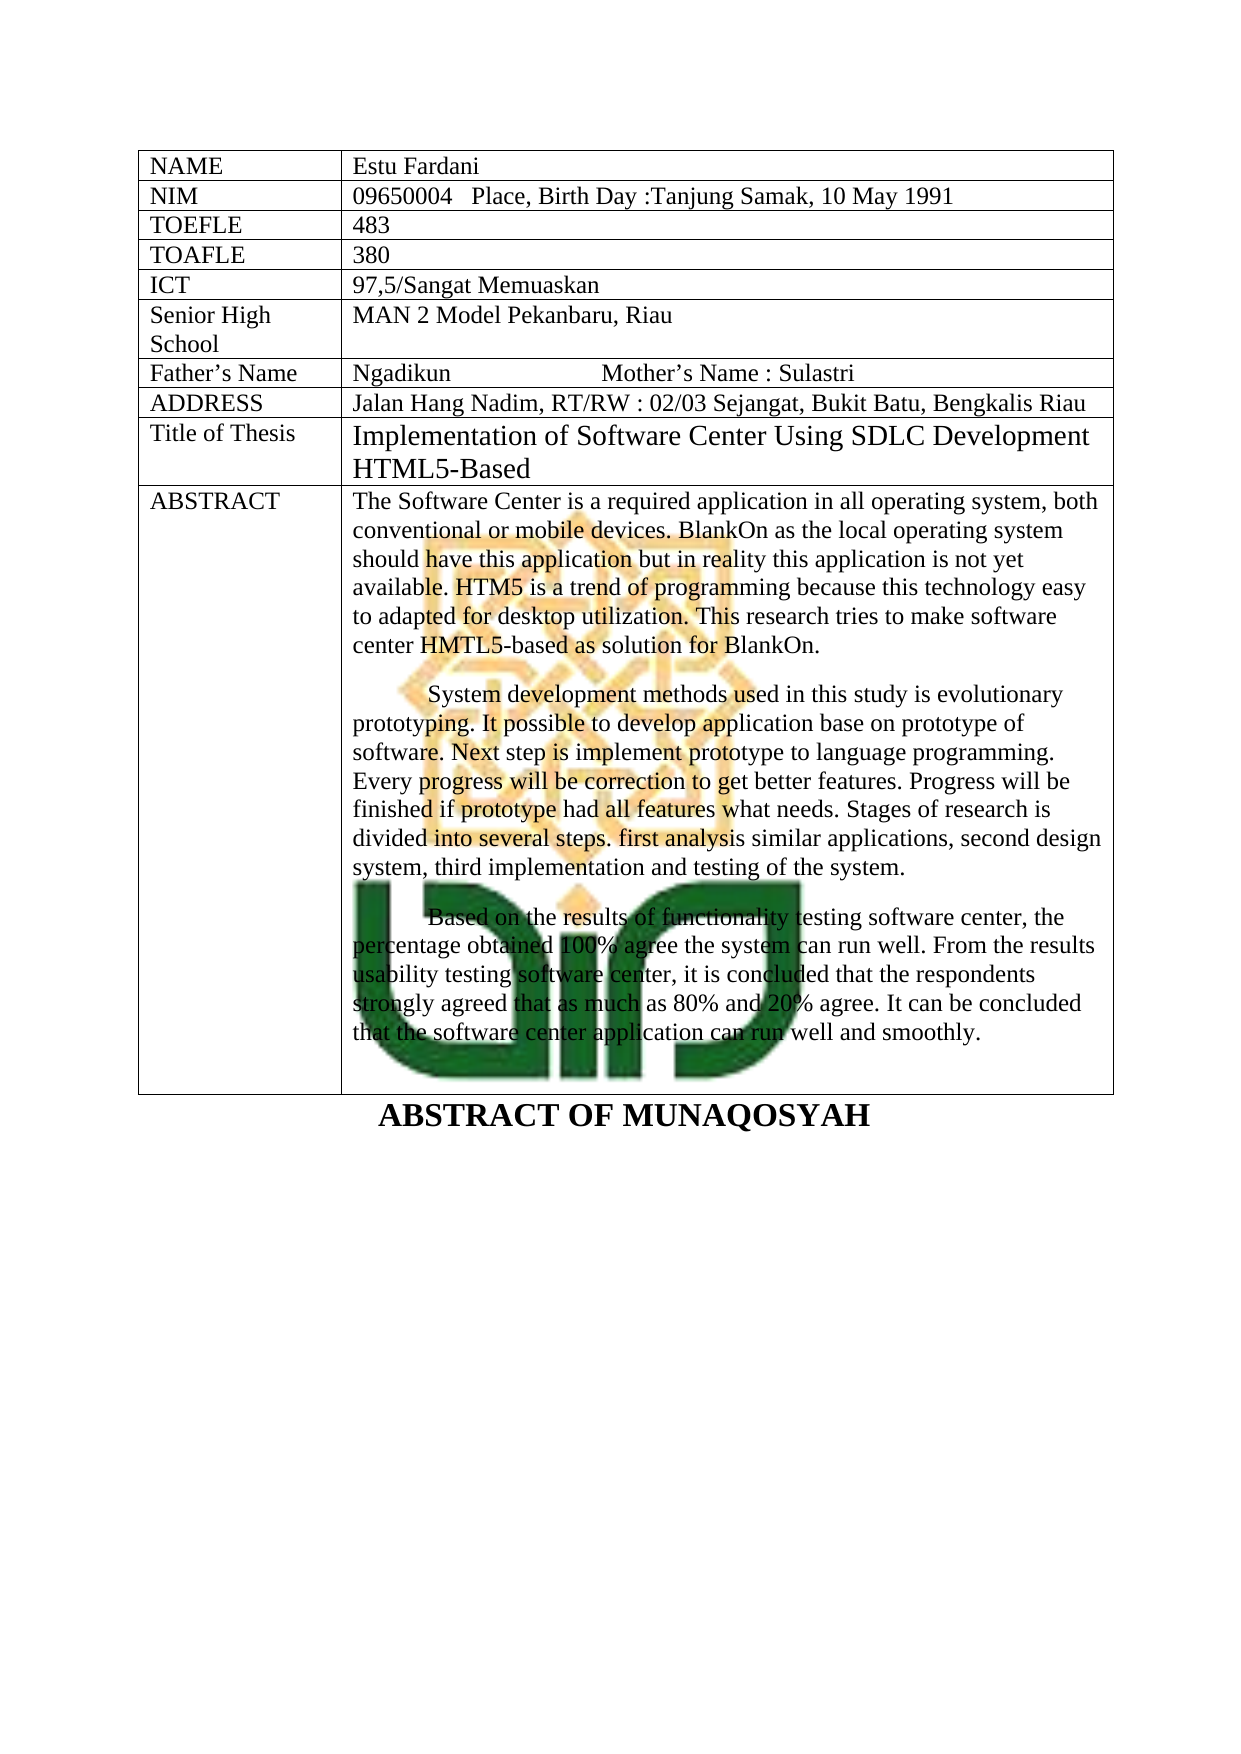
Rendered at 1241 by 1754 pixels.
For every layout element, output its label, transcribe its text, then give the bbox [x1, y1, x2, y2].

table_cell ADDRESS [139, 388, 341, 417]
text ABSTRACT OF MUNAQOSYAH [150, 1095, 1090, 1133]
table_cell 09650004 Place, Birth Day :Tanjung Samak, 10 May 1991 [342, 181, 1113, 209]
table_cell The Software Center is a required application in all operating system, both conventional or mobile devices. BlankOn as the local operating system should have this application but in reality this application is not yet available. HTM5 is a trend of programming because this technology easy to adapted for desktop utilization. This research tries to make software center HMTL5-based as solution for BlankOn. System development methods used in this study is evolutionary prototyping. It possible to develop application base on prototype of software. Next step is implement prototype to language programming. Every progress will be correction to get better features. Progress will be finished if prototype had all features what needs. Stages of research is divided into several steps. first analysis similar applications, second design system, third implementation and testing of the system. Based on the results of functionality testing software center, the percentage obtained 100% agree the system can run well. From the results usability testing software center, it is concluded that the respondents strongly agreed that as much as 80% and 20% agree. It can be concluded that the software center application can run well and smoothly. [342, 486, 1113, 1094]
table_cell TOEFLE [139, 211, 341, 239]
table_cell Title of Thesis [139, 418, 341, 485]
table_cell ABSTRACT [139, 486, 341, 1094]
table_header Estu Fardani [342, 151, 1113, 180]
table_cell Ngadikun Mother’s Name : Sulastri [342, 359, 1113, 387]
table_cell Implementation of Software Center Using SDLC Development HTML5-Based [342, 418, 1113, 485]
table_cell Jalan Hang Nadim, RT/RW : 02/03 Sejangat, Bukit Batu, Bengkalis Riau [342, 388, 1113, 417]
table_cell NIM [139, 181, 341, 209]
table_cell TOAFLE [139, 240, 341, 269]
table_header NAME [139, 151, 341, 180]
table_cell ICT [139, 270, 341, 299]
table_cell Senior High School [139, 300, 341, 357]
table_cell 380 [342, 240, 1113, 269]
table_cell Father’s Name [139, 359, 341, 387]
table_cell 483 [342, 211, 1113, 239]
table_cell MAN 2 Model Pekanbaru, Riau [342, 300, 1113, 357]
table_cell 97,5/Sangat Memuaskan [342, 270, 1113, 299]
